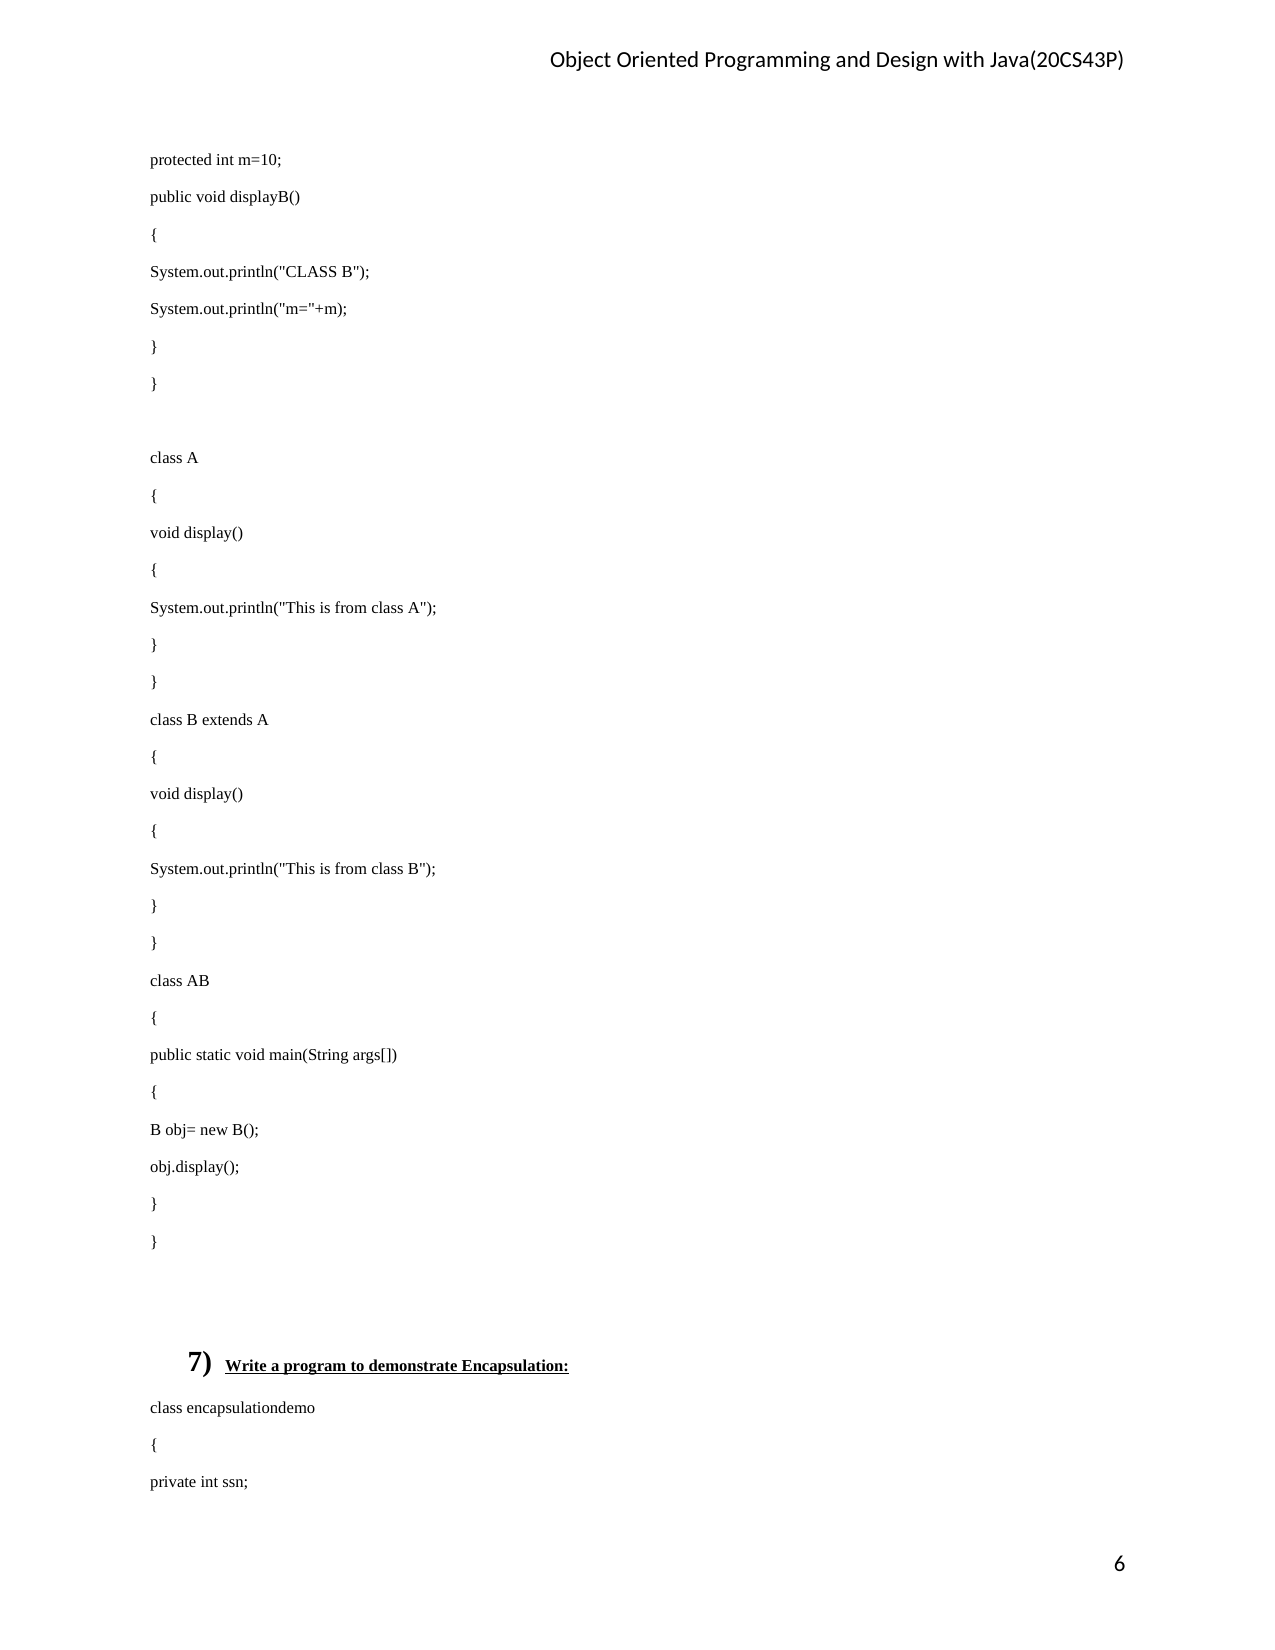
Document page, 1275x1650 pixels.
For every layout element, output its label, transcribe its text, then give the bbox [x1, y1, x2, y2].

text class AB [150, 970, 1125, 989]
text } [150, 1231, 1125, 1251]
text System.out.println("This is from class A"); [150, 597, 1125, 617]
text B obj= new B(); [150, 1119, 1125, 1139]
text } [150, 896, 1125, 915]
text public void displayB() [150, 187, 1125, 206]
text System.out.println("m="+m); [150, 299, 1125, 318]
text } [150, 1194, 1125, 1213]
text { [150, 1082, 1125, 1101]
text } [150, 672, 1125, 691]
text System.out.println("CLASS B"); [150, 262, 1125, 281]
text } [150, 933, 1125, 952]
text { [150, 486, 1125, 505]
text { [150, 747, 1125, 766]
text } [150, 374, 1125, 393]
text { [150, 1435, 1125, 1454]
text obj.display(); [150, 1157, 1125, 1176]
text class encapsulationdemo [150, 1397, 1125, 1417]
list Write a program to demonstrate Encapsulation: [187, 1344, 1125, 1378]
text protected int m=10; [150, 150, 1125, 169]
text } [150, 336, 1125, 356]
text } [150, 635, 1125, 654]
text { [150, 224, 1125, 244]
text public static void main(String args[]) [150, 1045, 1125, 1064]
text void display() [150, 784, 1125, 803]
text { [150, 821, 1125, 840]
text { [150, 560, 1125, 579]
text { [150, 1008, 1125, 1027]
text class A [150, 448, 1125, 467]
text System.out.println("This is from class B"); [150, 858, 1125, 878]
text void display() [150, 523, 1125, 542]
text class B extends A [150, 709, 1125, 728]
text private int ssn; [150, 1472, 1125, 1491]
